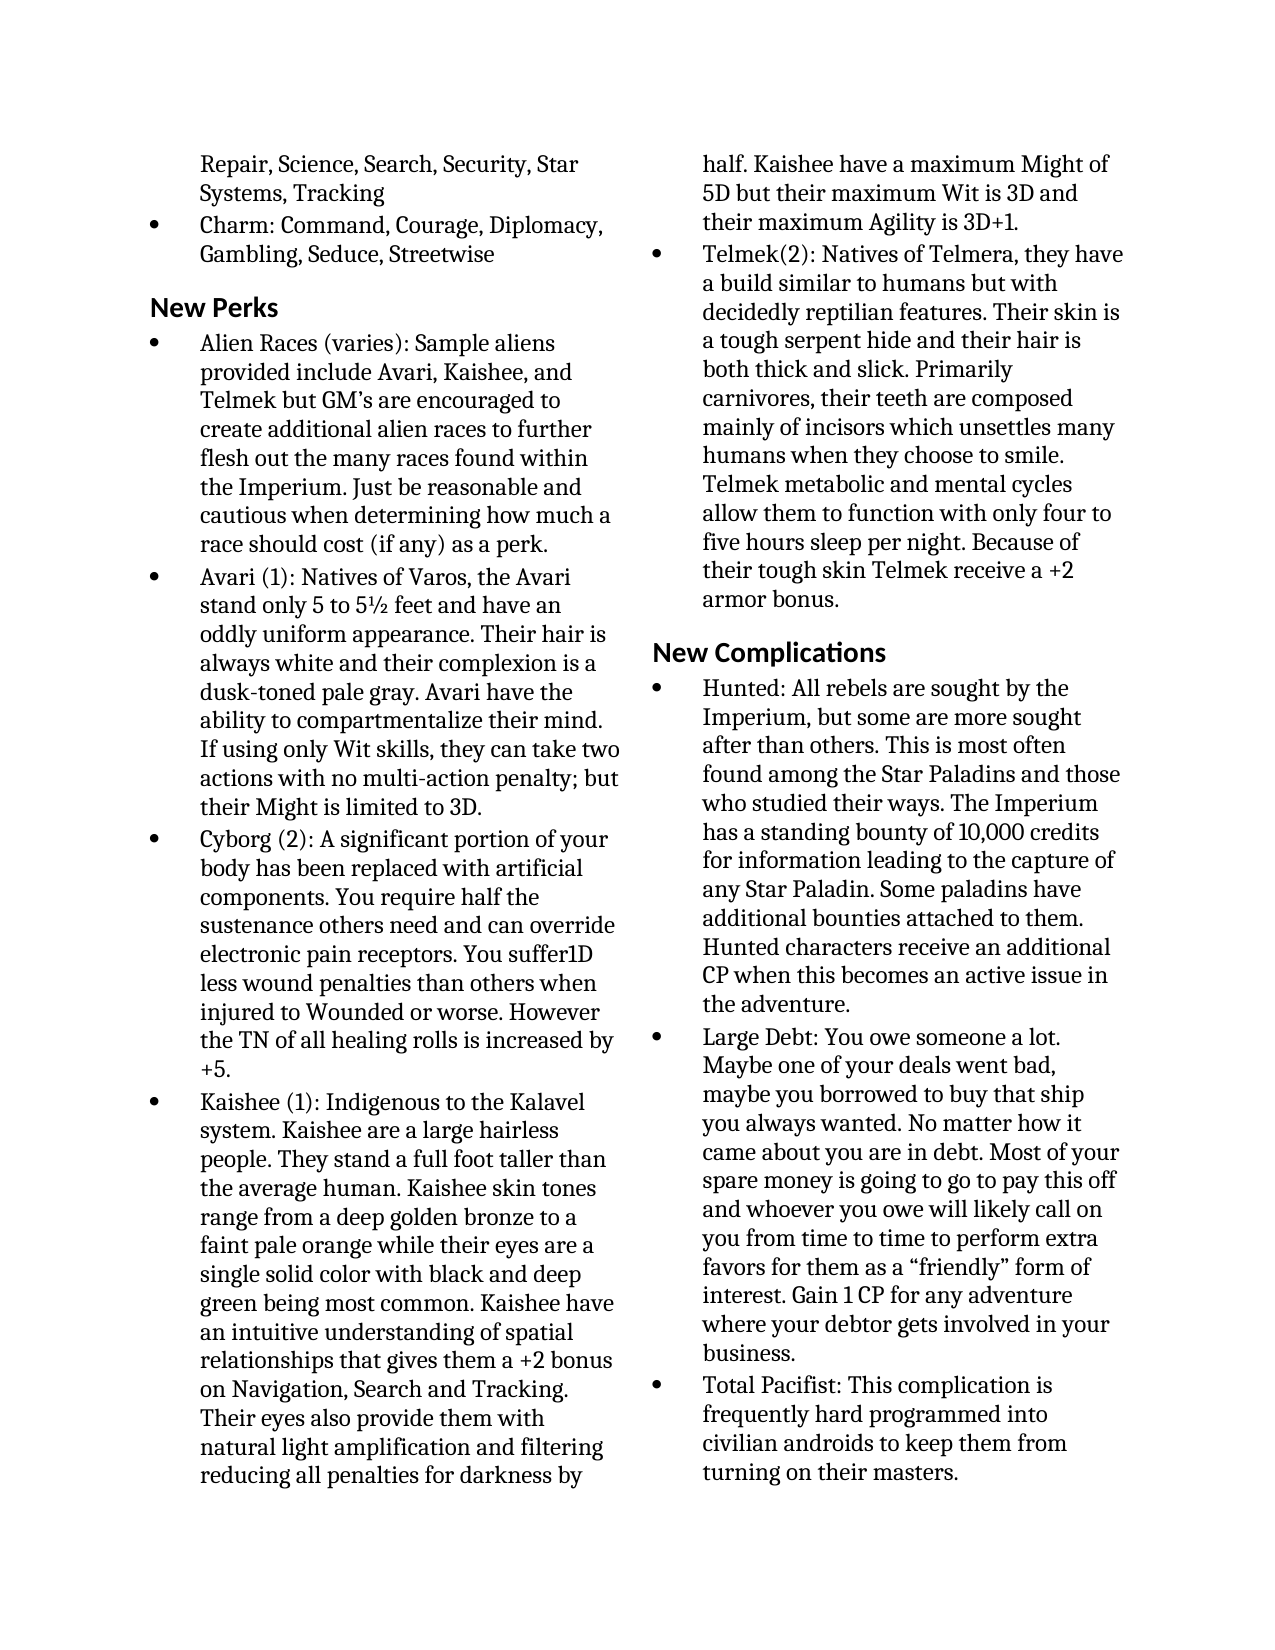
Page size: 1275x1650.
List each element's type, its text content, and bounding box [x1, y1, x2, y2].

list Total Pacifist: This complication is frequently hard programmed into civilian androids to keep them from turning on their masters. [652, 1371, 1125, 1486]
list Charm: Command, Courage, Diplomacy, Gambling, Seduce, Streetwise [150, 211, 622, 269]
list Large Debt: You owe someone a lot. Maybe one of your deals went bad, maybe you borrowed to buy that ship you always wanted. No matter how it came about you are in debt. Most of your spare money is going to go to pay this off and whoever you owe will likely call on you from time to time to perform extra favors for them as a “friendly” form of interest. Gain 1 CP for any adventure where your debtor gets involved in your business. [652, 1023, 1125, 1368]
list Avari (1): Natives of Varos, the Avari stand only 5 to 5½ feet and have an oddly uniform appearance. Their hair is always white and their complexion is a dusk-toned pale gray. Avari have the ability to compartmentalize their mind. If using only Wit skills, they can take two actions with no multi-action penalty; but their Might is limited to 3D. [150, 563, 622, 821]
subtitle New Complications [652, 634, 1125, 670]
list Cyborg (2): A significant portion of your body has been replaced with artificial components. You require half the sustenance others need and can override electronic pain receptors. You suffer1D less wound penalties than others when injured to Wounded or worse. However the TN of all healing rolls is increased by +5. [150, 825, 622, 1084]
list half. Kaishee have a maximum Might of 5D but their maximum Wit is 3D and their maximum Agility is 3D+1. [652, 150, 1125, 236]
list Kaishee (1): Indigenous to the Kalavel system. Kaishee are a large hairless people. They stand a full foot taller than the average human. Kaishee skin tones range from a deep golden bronze to a faint pale orange while their eyes are a single solid color with black and deep green being most common. Kaishee have an intuitive understanding of spatial relationships that gives them a +2 bonus on Navigation, Search and Tracking. Their eyes also provide them with natural light amplification and filtering reducing all penalties for darkness by [150, 1088, 622, 1490]
list Repair, Science, Search, Security, Star Systems, Tracking [150, 150, 622, 207]
list Hunted: All rebels are sought by the Imperium, but some are more sought after than others. This is most often found among the Star Paladins and those who studied their ways. The Imperium has a standing bounty of 10,000 credits for information leading to the capture of any Star Paladin. Some paladins have additional bounties attached to them. Hunted characters receive an additional CP when this becomes an active issue in the adventure. [652, 674, 1125, 1019]
subtitle New Perks [150, 289, 622, 325]
list Alien Races (varies): Sample aliens provided include Avari, Kaishee, and Telmek but GM’s are encouraged to create additional alien races to further flesh out the many races found within the Imperium. Just be reasonable and cautious when determining how much a race should cost (if any) as a perk. [150, 329, 622, 559]
list Telmek(2): Natives of Telmera, they have a build similar to humans but with decidedly reptilian features. Their skin is a tough serpent hide and their hair is both thick and slick. Primarily carnivores, their teeth are composed mainly of incisors which unsettles many humans when they choose to smile. Telmek metabolic and mental cycles allow them to function with only four to five hours sleep per night. Because of their tough skin Telmek receive a +2 armor bonus. [652, 240, 1125, 614]
